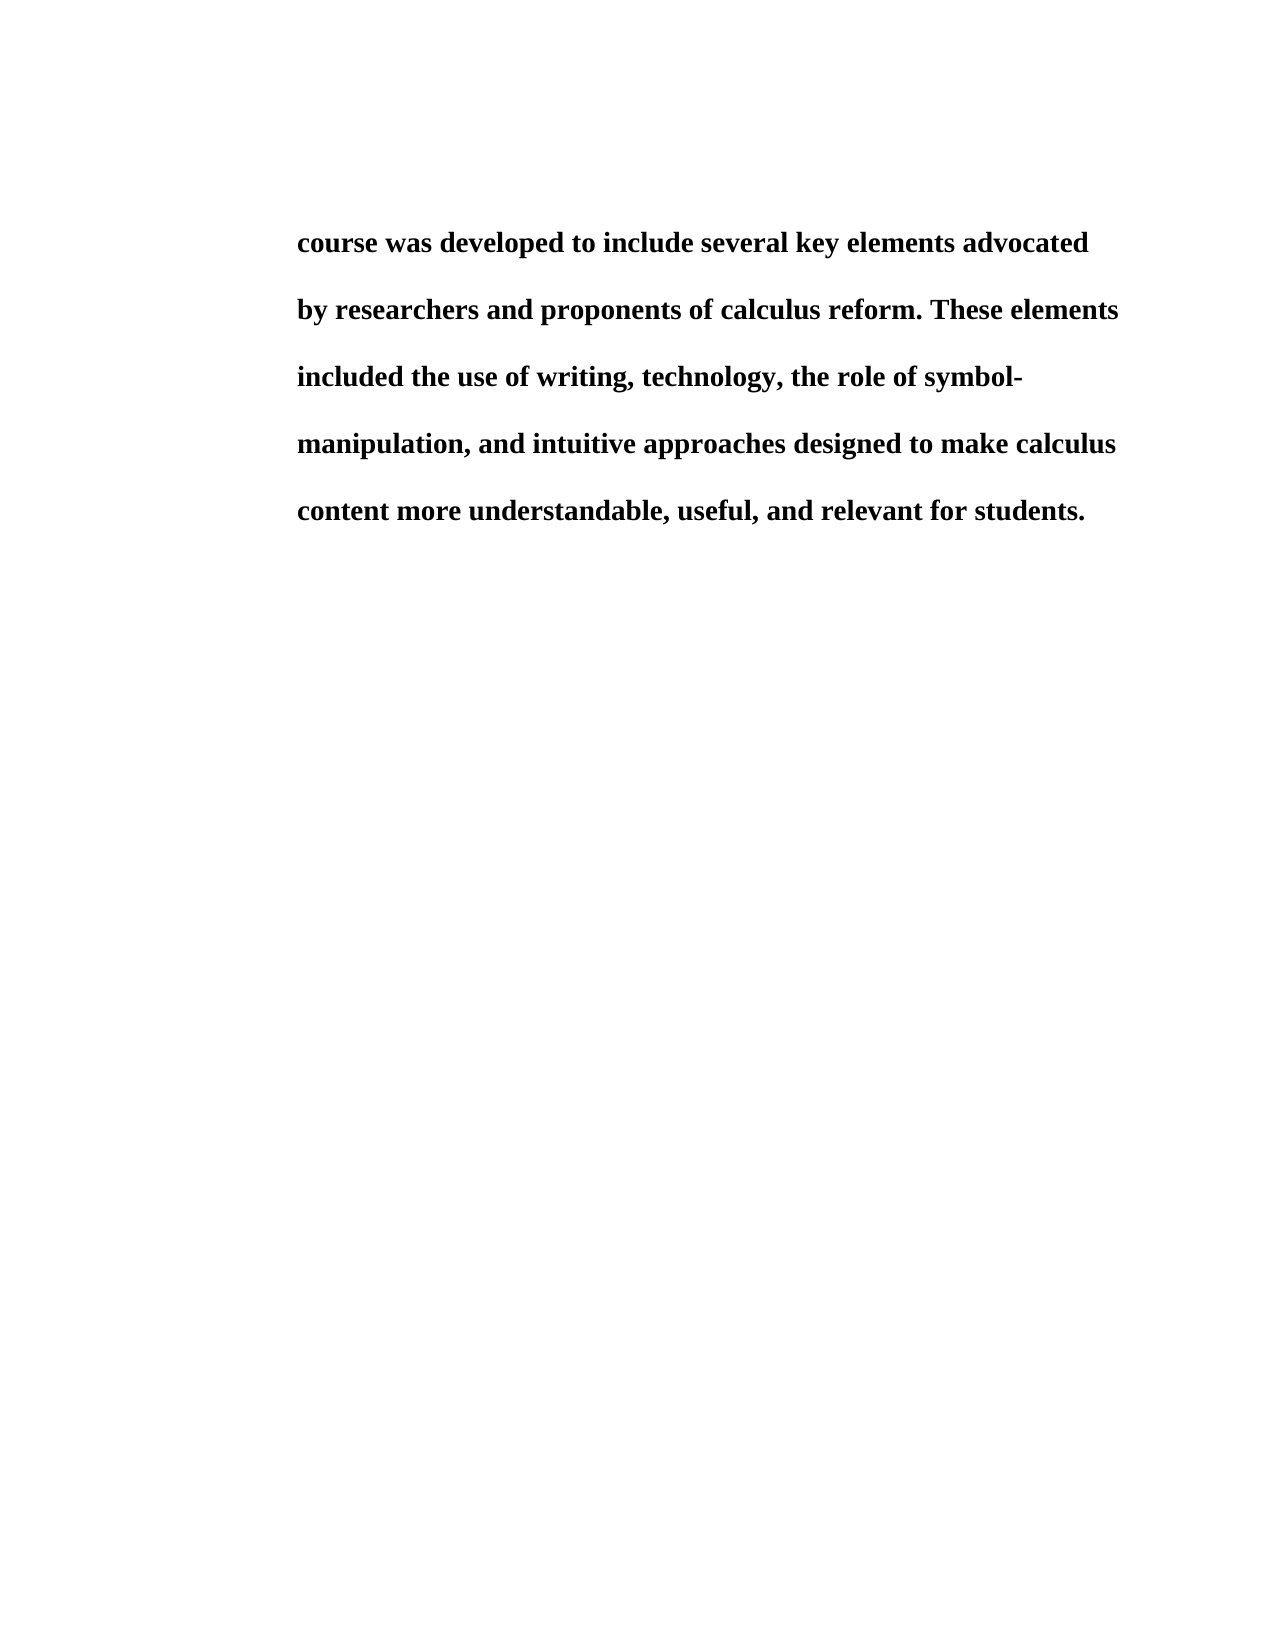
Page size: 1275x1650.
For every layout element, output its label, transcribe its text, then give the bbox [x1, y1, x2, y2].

list course was developed to include several key elements advocated by researchers and proponents of calculus reform. These elements included the use of writing, technology, the role of symbol-manipulation, and intuitive approaches designed to make calculus content more understandable, useful, and relevant for students. [259, 225, 1125, 527]
